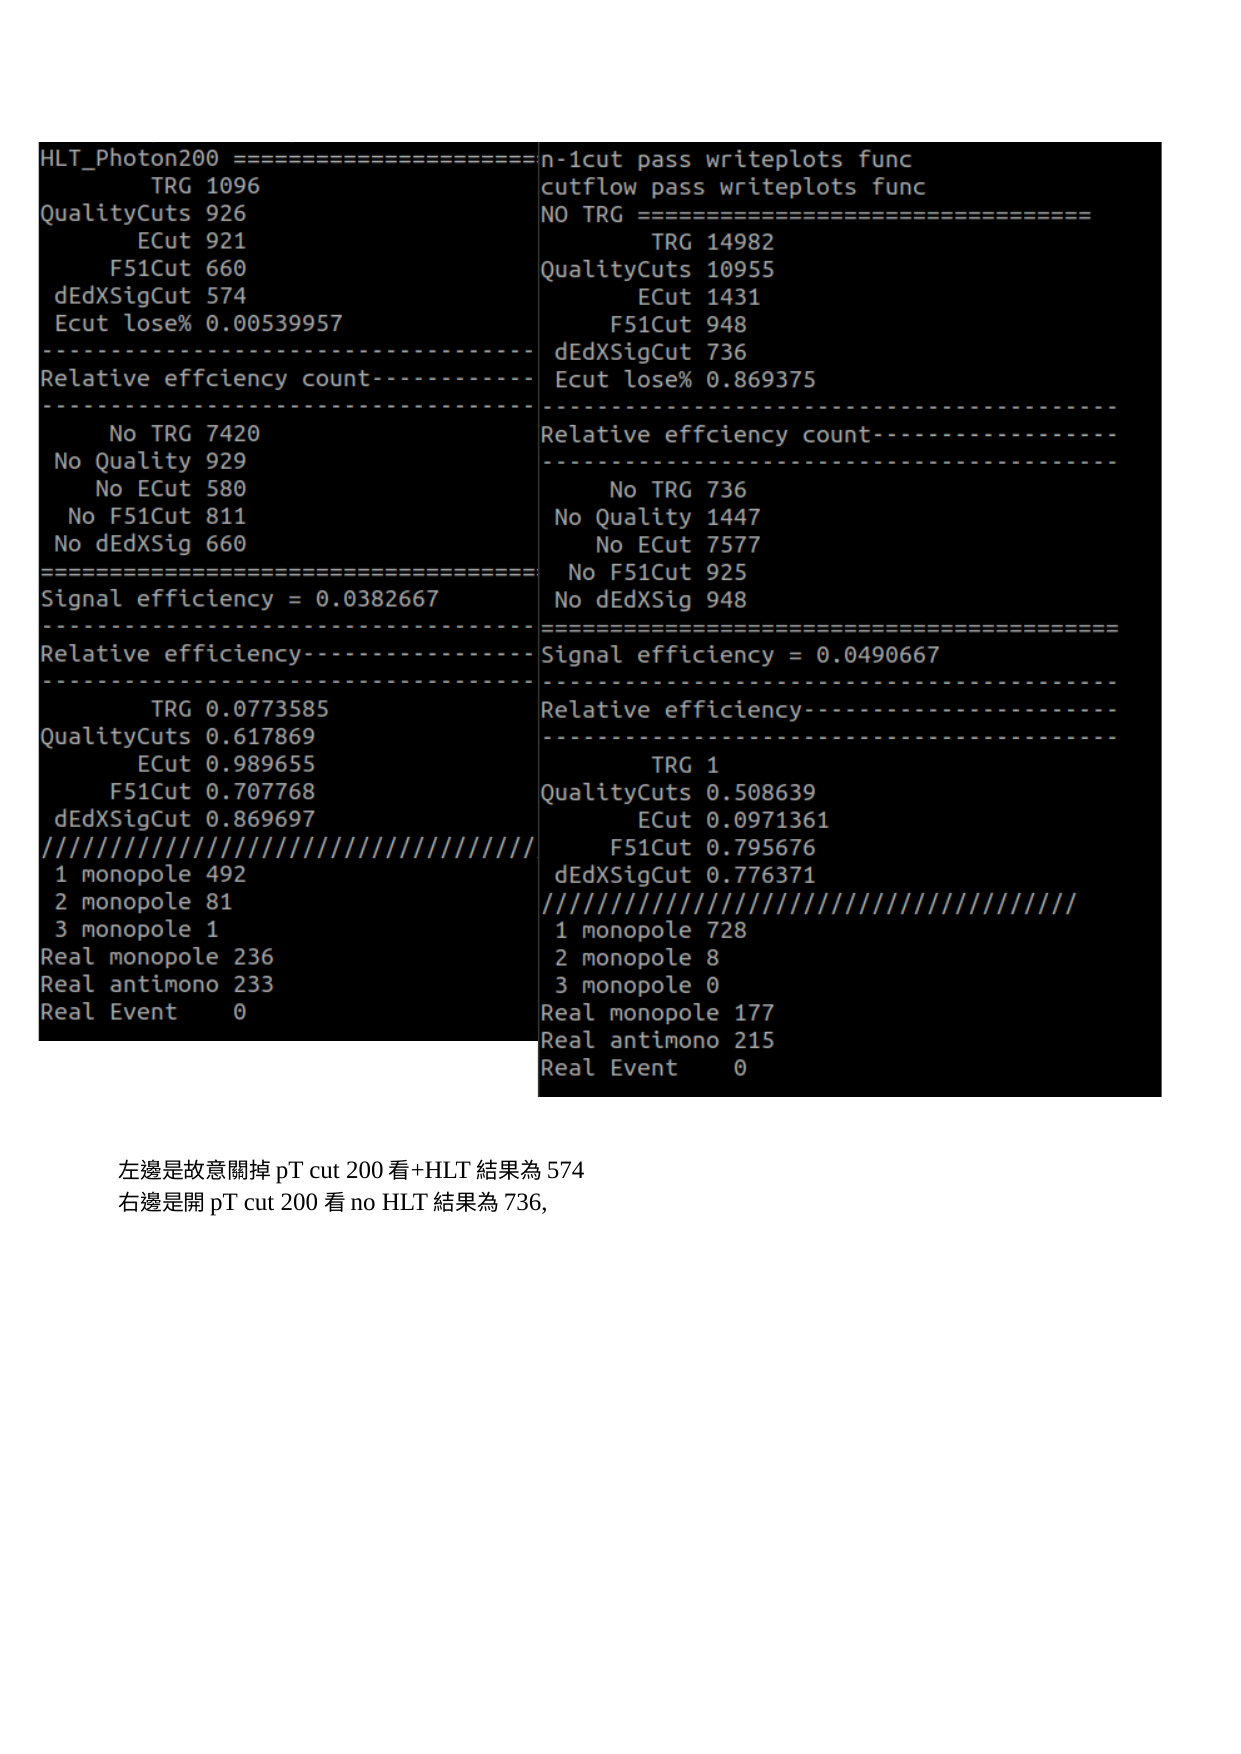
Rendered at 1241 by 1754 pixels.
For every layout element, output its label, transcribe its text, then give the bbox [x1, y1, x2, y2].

text 左邊是故意關掉pT cut 200看+HLT 結果為574 [118, 1153, 1122, 1185]
picture [38, 142, 1162, 1097]
text 右邊是開pT cut 200 看no HLT 結果為736, [118, 1185, 1122, 1216]
